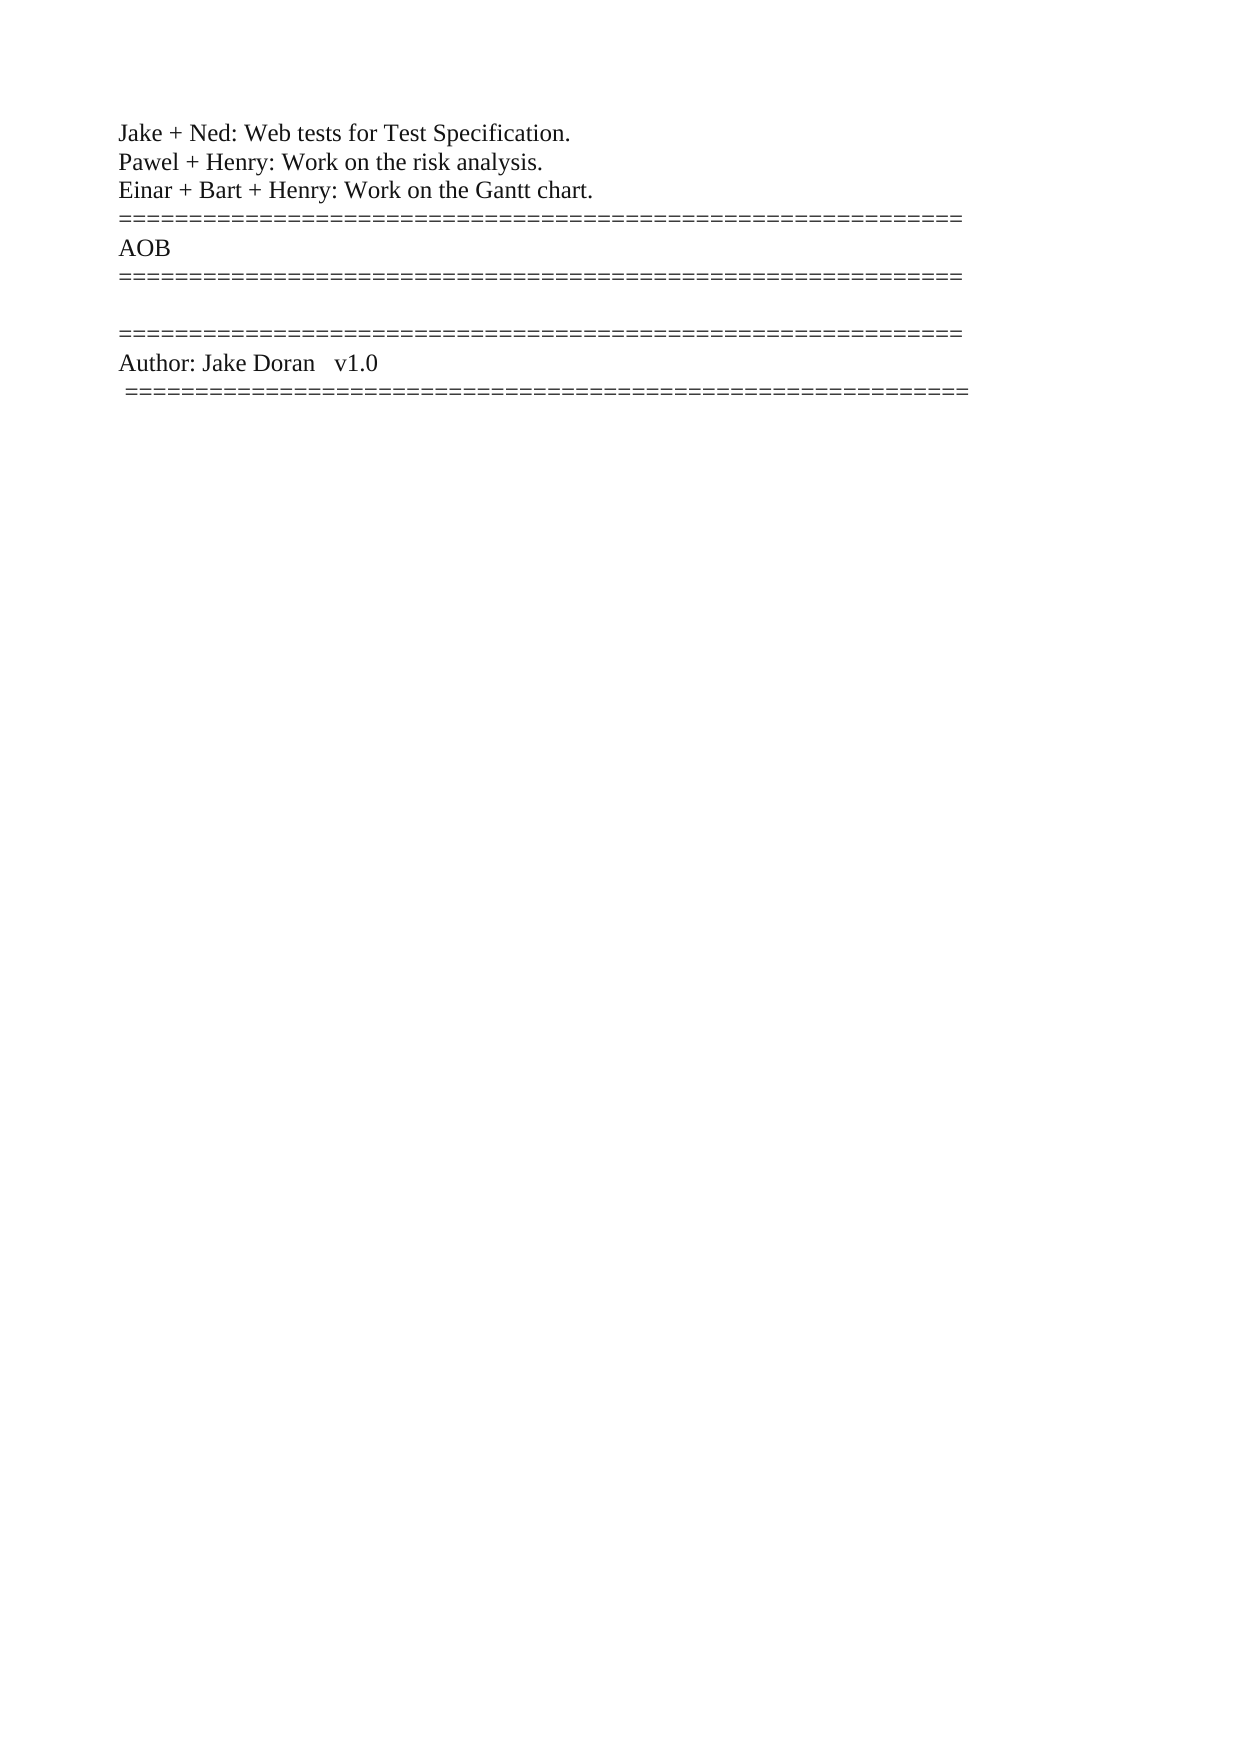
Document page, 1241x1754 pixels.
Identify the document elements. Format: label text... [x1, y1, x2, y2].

text ============================================================ [118, 377, 1122, 406]
text ============================================================ [118, 204, 1122, 233]
text ============================================================ [118, 262, 1122, 291]
text AOB [118, 233, 1122, 262]
text Jake + Ned: Web tests for Test Specification. [118, 118, 1122, 147]
text Einar + Bart + Henry: Work on the Gantt chart. [118, 176, 1122, 204]
text ============================================================ [118, 319, 1122, 348]
text Pawel + Henry: Work on the risk analysis. [118, 147, 1122, 176]
text Author: Jake Doran v1.0 [118, 348, 1122, 377]
